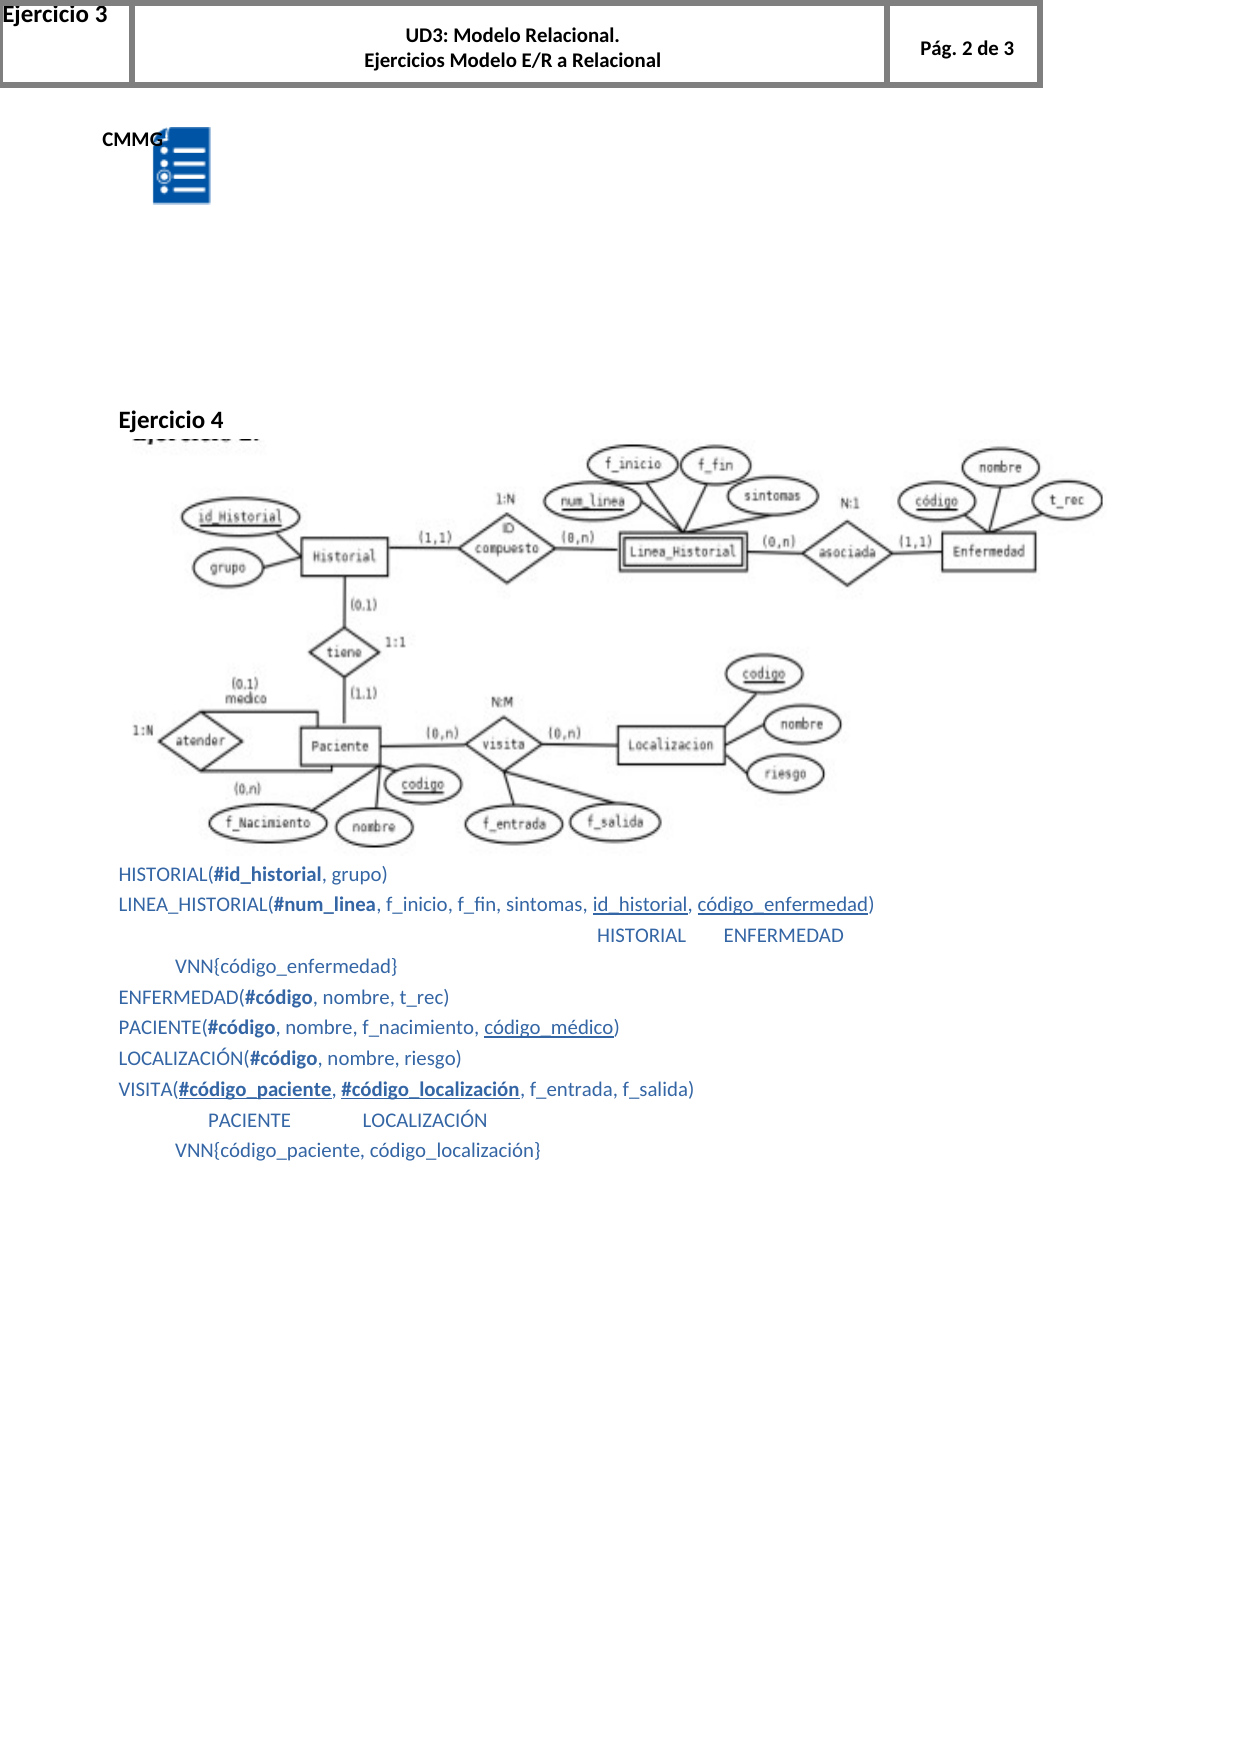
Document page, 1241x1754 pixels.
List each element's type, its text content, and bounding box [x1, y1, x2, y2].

text ENFERMEDAD(#código, nombre, t_rec) [118, 984, 1171, 1009]
picture [131, 439, 1108, 856]
text VNN{código_paciente, código_localización} [118, 1137, 1171, 1163]
text VNN{código_enfermedad} [118, 953, 1171, 978]
text HISTORIAL ENFERMEDAD [118, 922, 1171, 948]
text PACIENTE(#código, nombre, f_nacimiento, código_médico) [118, 1014, 1171, 1040]
picture [152, 127, 211, 205]
text Ejercicio 4 [118, 404, 1171, 434]
text HISTORIAL(#id_historial, grupo) [118, 440, 1171, 886]
text LINEA_HISTORIAL(#num_linea, f_inicio, f_fin, sintomas, id_historial, código_enfermedad) [118, 892, 1171, 917]
text PACIENTE LOCALIZACIÓN [118, 1107, 1171, 1132]
text LOCALIZACIÓN(#código, nombre, riesgo) [118, 1045, 1171, 1071]
text VISITA(#código_paciente, #código_localización, f_entrada, f_salida) [118, 1076, 1171, 1101]
